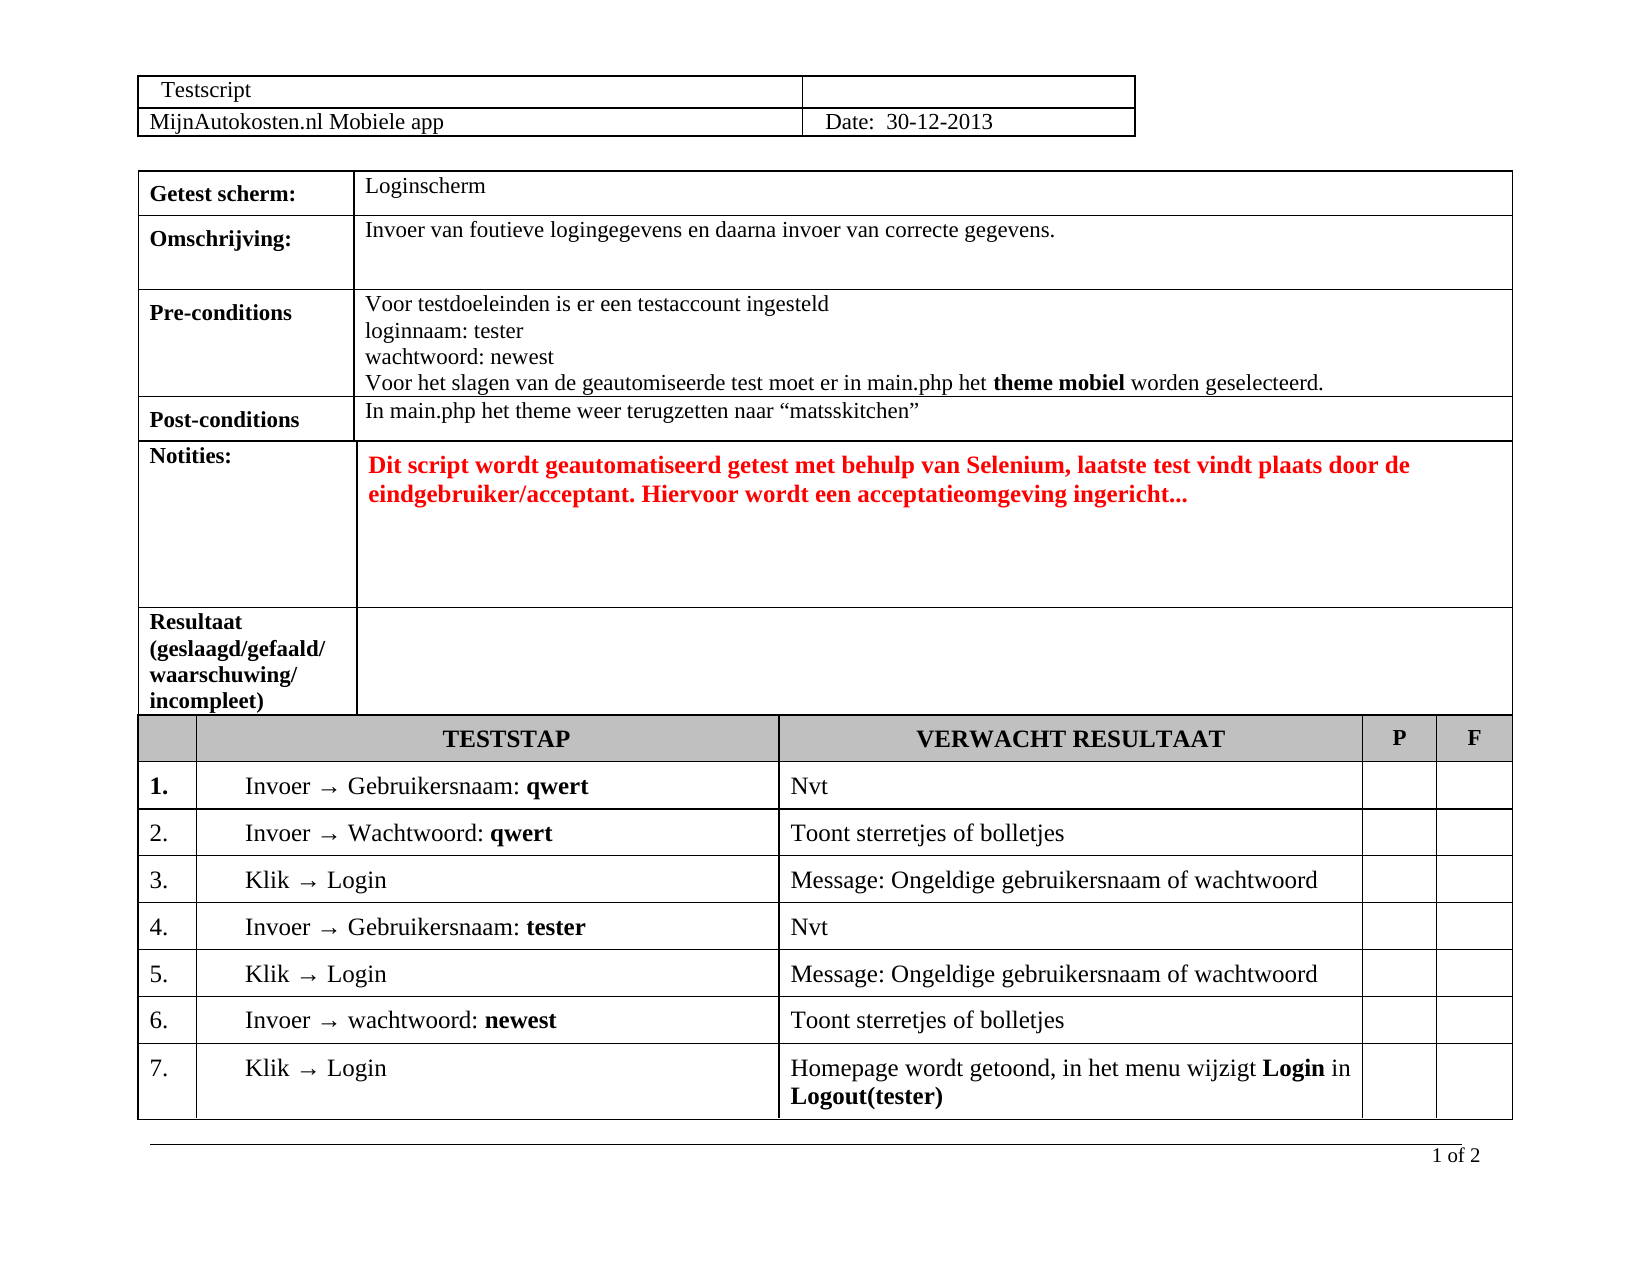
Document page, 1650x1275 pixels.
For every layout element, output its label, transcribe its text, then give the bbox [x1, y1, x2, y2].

table_cell Klik → Login [197, 856, 778, 902]
table_cell Nvt [780, 903, 1362, 949]
table_cell Post-conditions [139, 397, 353, 440]
table_cell [1437, 762, 1512, 808]
table_cell Resultaat (geslaagd/gefaald/ waarschuwing/ incompleet) [139, 608, 356, 714]
table_cell [358, 608, 1512, 714]
table_cell [1363, 903, 1436, 949]
table_cell [1437, 950, 1512, 996]
table_cell [1363, 997, 1436, 1043]
table_cell Notities: [139, 442, 356, 607]
table_cell [139, 762, 196, 808]
table_cell Toont sterretjes of bolletjes [780, 997, 1362, 1043]
table_cell Homepage wordt getoond, in het menu wijzigt Login in Logout(tester) [780, 1044, 1362, 1118]
table_cell [1363, 950, 1436, 996]
table_cell [139, 950, 196, 996]
table_cell [139, 810, 196, 855]
table_cell [1363, 762, 1436, 808]
table_cell [1437, 810, 1512, 855]
table_cell Klik → Login [197, 950, 778, 996]
table_cell Klik → Login [197, 1044, 778, 1118]
table_cell [1437, 903, 1512, 949]
table_cell Pre-conditions [139, 290, 353, 396]
table_cell [1437, 1044, 1512, 1118]
table_cell [1363, 856, 1436, 902]
table_cell Nvt [780, 762, 1362, 808]
table_cell Invoer van foutieve logingegevens en daarna invoer van correcte gegevens. [355, 216, 1512, 289]
table_cell Dit script wordt geautomatiseerd getest met behulp van Selenium, laatste test vindt plaats door de eindgebruiker/acceptant. Hiervoor wordt een acceptatieomgeving ingericht... [358, 442, 1512, 607]
table_cell In main.php het theme weer terugzetten naar “matsskitchen” [355, 397, 1512, 440]
table_header Getest scherm: [139, 172, 353, 215]
table_cell Invoer → Wachtwoord: qwert [197, 810, 778, 855]
table_cell [139, 716, 196, 761]
table_cell P [1363, 716, 1436, 761]
table_cell [139, 1044, 196, 1118]
table_cell [139, 903, 196, 949]
table_cell [1437, 856, 1512, 902]
table_header Loginscherm [355, 172, 1512, 215]
table_cell [1363, 810, 1436, 855]
table_cell Message: Ongeldige gebruikersnaam of wachtwoord [780, 950, 1362, 996]
table_cell Invoer → wachtwoord: newest [197, 997, 778, 1043]
table_cell [139, 856, 196, 902]
table_cell TESTSTAP [197, 716, 778, 761]
table_cell VERWACHT RESULTAAT [780, 716, 1362, 761]
table_cell Omschrijving: [139, 216, 353, 289]
table_cell [139, 997, 196, 1043]
table_cell Invoer → Gebruikersnaam: qwert [197, 762, 778, 808]
table_cell F [1437, 716, 1512, 761]
table_cell Invoer → Gebruikersnaam: tester [197, 903, 778, 949]
table_cell [1363, 1044, 1436, 1118]
table_cell Voor testdoeleinden is er een testaccount ingesteld loginnaam: tester wachtwoord: newest Voor het slagen van de geautomiseerde test moet er in main.php het theme mobiel worden geselecteerd. [355, 290, 1512, 396]
table_cell Message: Ongeldige gebruikersnaam of wachtwoord [780, 856, 1362, 902]
table_cell Toont sterretjes of bolletjes [780, 810, 1362, 855]
table_cell [1437, 997, 1512, 1043]
